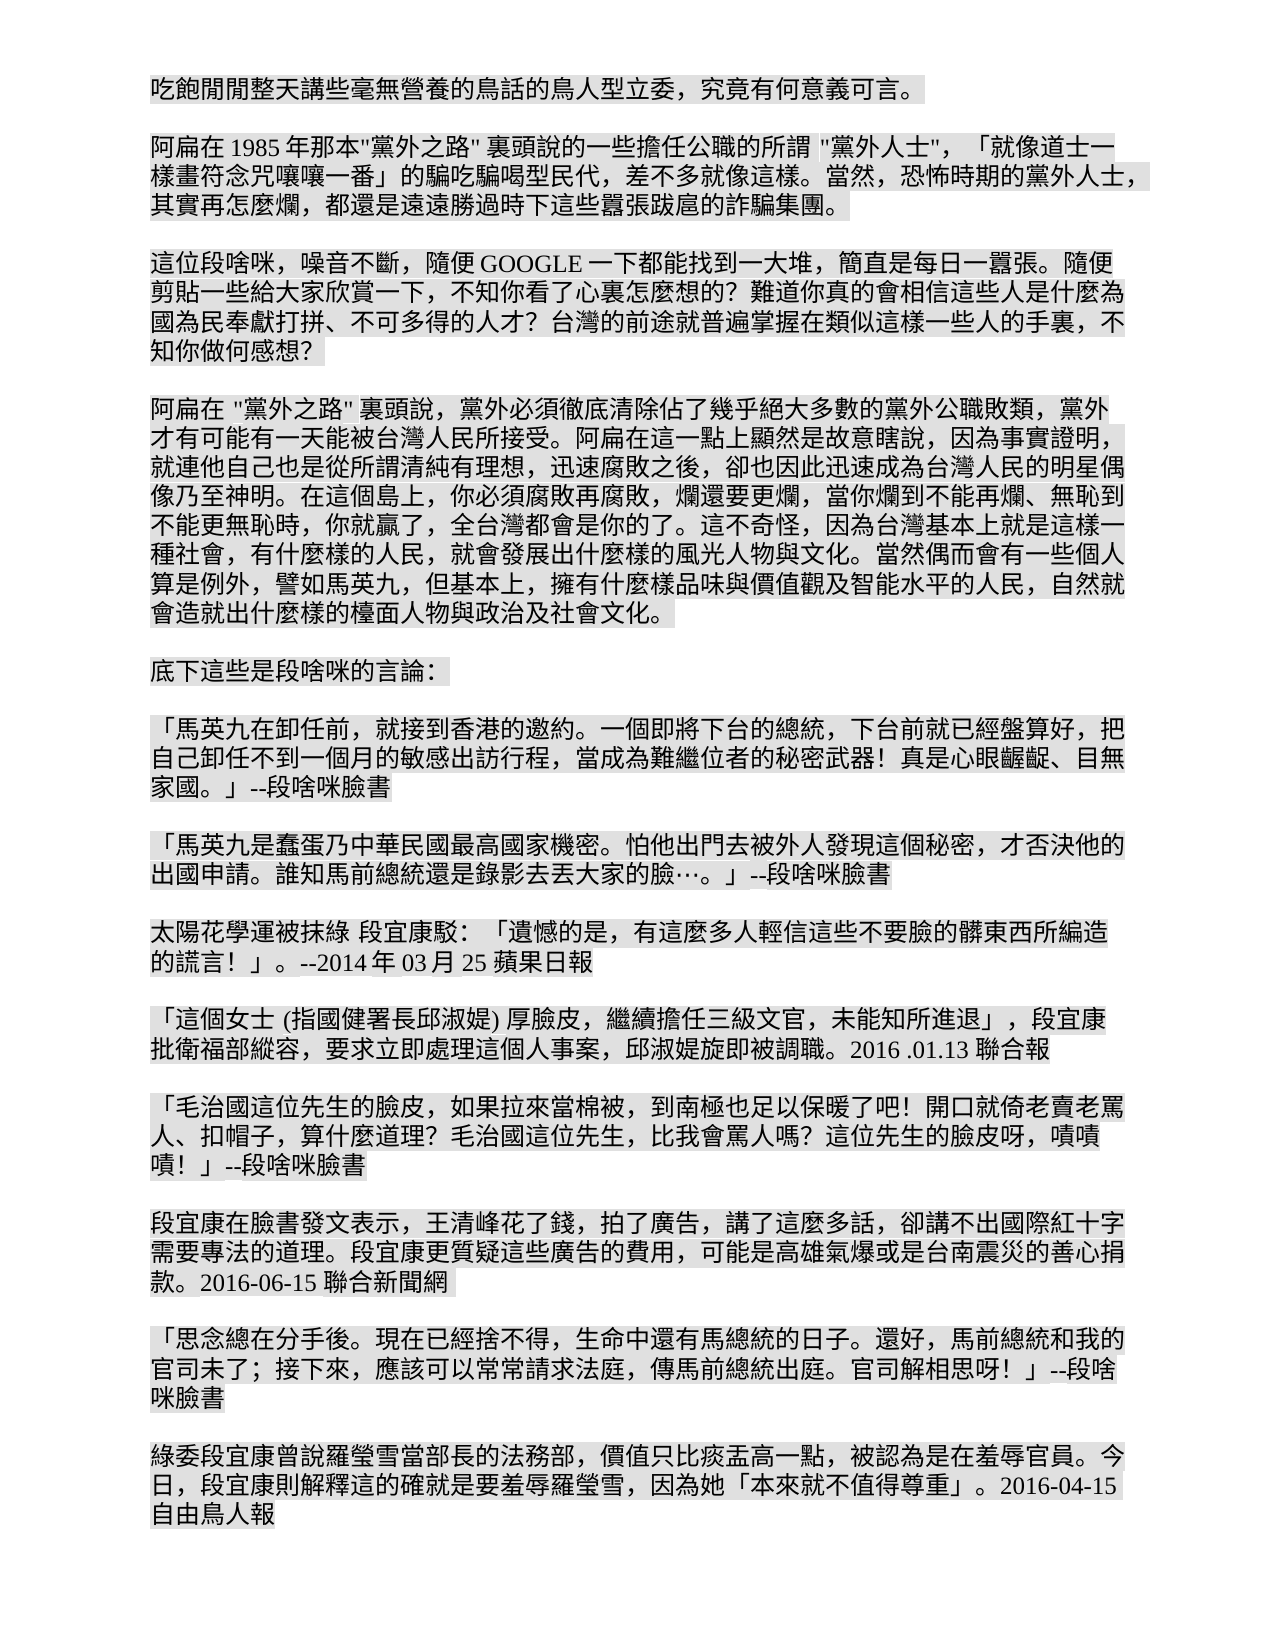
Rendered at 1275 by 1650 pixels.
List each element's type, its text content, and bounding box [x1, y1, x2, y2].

text 凡是名字後面有個啥咪的，比方說賴啥咪、段啥咪、吳啥咪、范啥咪等等等，就是所謂新新新 "新潮流" 或與其性質類似者，往往很會講話，滿口理想、理念，形象 "清新"。 建議大家不妨先看一下這些愛台急先鋒 "勇敢" "為民喉舌" 的嘴臉： http://goo.gl/oT0dtw http://goo.gl/QdTpHi 我之所以稱其為 "啥咪"，並不是因為怕被暗算或被告，而是因為我實在不願意做賤自己去批評這樣一些絲毫不值得批評、沒出息的人，除非是不得已得拿來當成一種 "例子"，畢竟講抽象原則或概括性陳述往往難以理解，許多時候，你還是得直接看看實例比較快，你也許就比較能理解這樣那樣的一些人或一些事究竟大概是什麼樣的一種狀況或德性。 上面這位段啥咪，聽說還是新潮流的什麼 "總召集人"。當然，這些都算是徒孫輩了；恐怖時期不見人影，太平時期才跑出來喊革命的那一類愛台急先鋒。而且，隨著黨的勢力坐大，革命愛台之聲也就越喊越 "勇猛"；什麼事都不用做，就只需不定期發表各種荒腔走板囂張跋扈的愛台反中言論就夠享受好幾輩子不愁吃穿了。我敢說，天底下絕對找不到這麼輕鬆寫意而且又能年收千百萬的工作。我真不知道納稅人每年至少花一千萬養這樣一些吃飽閒閒整天講些毫無營養的鳥話的鳥人型立委，究竟有何意義可言。 阿扁在1985年那本"黨外之路" 裏頭說的一些擔任公職的所謂 "黨外人士"，「就像道士一樣畫符念咒嚷嚷一番」的騙吃騙喝型民代，差不多就像這樣。當然，恐怖時期的黨外人士，其實再怎麼爛，都還是遠遠勝過時下這些囂張跋扈的詐騙集團。 這位段啥咪，噪音不斷，隨便GOOGLE一下都能找到一大堆，簡直是每日一囂張。隨便剪貼一些給大家欣賞一下，不知你看了心裏怎麼想的？難道你真的會相信這些人是什麼為國為民奉獻打拼、不可多得的人才？台灣的前途就普遍掌握在類似這樣一些人的手裏，不知你做何感想？ 阿扁在 "黨外之路" 裏頭說，黨外必須徹底清除佔了幾乎絕大多數的黨外公職敗類，黨外才有可能有一天能被台灣人民所接受。阿扁在這一點上顯然是故意瞎說，因為事實證明，就連他自己也是從所謂清純有理想，迅速腐敗之後，卻也因此迅速成為台灣人民的明星偶像乃至神明。在這個島上，你必須腐敗再腐敗，爛還要更爛，當你爛到不能再爛、無恥到不能更無恥時，你就贏了，全台灣都會是你的了。這不奇怪，因為台灣基本上就是這樣一種社會，有什麼樣的人民，就會發展出什麼樣的風光人物與文化。當然偶而會有一些個人算是例外，譬如馬英九，但基本上，擁有什麼樣品味與價值觀及智能水平的人民，自然就會造就出什麼樣的檯面人物與政治及社會文化。 底下這些是段啥咪的言論： 「馬英九在卸任前，就接到香港的邀約。一個即將下台的總統，下台前就已經盤算好，把自己卸任不到一個月的敏感出訪行程，當成為難繼位者的秘密武器！真是心眼齷齪、目無家國。」--段啥咪臉書 「馬英九是蠢蛋乃中華民國最高國家機密。怕他出門去被外人發現這個秘密，才否決他的出國申請。誰知馬前總統還是錄影去丟大家的臉⋯。」--段啥咪臉書 太陽花學運被抹綠 段宜康駁：「遺憾的是，有這麼多人輕信這些不要臉的髒東西所編造的謊言！」。--2014年03月25 蘋果日報 「這個女士 (指國健署長邱淑媞) 厚臉皮，繼續擔任三級文官，未能知所進退」，段宜康批衛福部縱容，要求立即處理這個人事案，邱淑媞旋即被調職。2016 .01.13 聯合報 「毛治國這位先生的臉皮，如果拉來當棉被，到南極也足以保暖了吧！開口就倚老賣老罵人、扣帽子，算什麼道理？毛治國這位先生，比我會罵人嗎？這位先生的臉皮呀，嘖嘖嘖！」--段啥咪臉書 段宜康在臉書發文表示，王清峰花了錢，拍了廣告，講了這麼多話，卻講不出國際紅十字需要專法的道理。段宜康更質疑這些廣告的費用，可能是高雄氣爆或是台南震災的善心捐款。2016-06-15 聯合新聞網 「思念總在分手後。現在已經捨不得，生命中還有馬總統的日子。還好，馬前總統和我的官司未了；接下來，應該可以常常請求法庭，傳馬前總統出庭。官司解相思呀！」--段啥咪臉書 綠委段宜康曾說羅瑩雪當部長的法務部，價值只比痰盂高一點，被認為是在羞辱官員。今日，段宜康則解釋這的確就是要羞辱羅瑩雪，因為她「本來就不值得尊重」。2016-04-15 自由鳥人報 周子瑜簽名桌怎處理？段宜康：送給馬英九當終結執政的禮物 2016/03/25 三立新聞網 爆三鶯線內幕？ 段宜康：若我可以作主 會馬上逮捕朱立倫 2016-06-07 自由鳥人報 段宜康建議小英總統穿短褲進入北一女 2016年01月23日 ETtoday 「親愛的黃安同志：任務已經完成，你的身份也曝光了。發這個聲明，也無法掩人耳目。這幾年委屈你了。希望你能及早順利、平安歸建。如果需要安排換俘，我們手上也有邱毅可以還給對方。放心，請堅強！」--段啥咪臉書 挺柯建銘 段宜康：打死不退。民進黨立委段宜康替立法院民進黨團總召柯建銘站台時，一再強調，最後關頭全力支持柯建銘，一步不讓、打死不退。2016-01-15 自由鳥人報 (陳真按：柯建銘是誰呢？他就是民進黨當今最有權勢的兩三人之一，立院黨團總召，但實質影響力遠遠遠遠遠大於此，可說無遠弗屆，黑白通吃，最近一直叫法務部要限制馬英九出境，說必須防止馬英九貪污逃亡。柯建銘同時也是柯文哲公開表示最欣賞最支持的政治人物之一。這麼偉大的柯建銘究竟是誰呢？綠營的李界木曾經公開用一個清朝的人物來形容柯建銘，那就是和珅。不知道和珅是誰的，請自行 GOOGLE。) 黑心豆花偵辦期間 段宜康即傳真干涉。針對立委段宜康介入無水石膏「黑心豆花」案，新北地檢署檢察官黃孟珊昨痛陳，偵辦期間即接獲段宜康透過法務部傳真質疑「檢方違法搜索扣押及羈押被告」，她說，「這不叫介入，什麼才叫介入？」2015年11月03日 中國時報 最後，請你不妨仔細看看底下這位被段啥咪罵 "臉皮厚到可以拿到南極當棉被" 的毛治國，另外還有被罵賣台台奸的葉金川，被公然羞辱沒人性的張家祝，被罵不敢把詐騙犯遣送回台、喪權辱國無恥舔中的羅瑩雪等等等，請你比較一下他們和威風八面的綠油油政客們的差異，然後請你捫心自問，你覺得哪一種人比較可靠，比較專業，用心比較良善？ 如果連這樣一種思量與評價也要從顏色角度來捍衛，不會太荒唐嗎？台灣的將來如何，其實不必卜卦問鬼神，也不用請教趨勢專家，你光看過去二十年的惡搞，再看看當下變本加厲的現況，難道還不夠預見未來？一群賊，以一種 "現在全是我的天下" 的心態，全面掌握了一個國家，結果會怎樣，還需要說嗎？ 現在很多人佩服連勝文當初對柯文哲的"預言"，因為幾乎一一預言成真，不但一事無成，而且一塌糊塗。但這其實哪需要預言。一架飛機，交給甲或交給乙來開，後果會有什麼樣的不同，難道你真的不會判斷？難道你真的看不出來一個人的品性與能力及其居心，有沒有可能開好一架飛機，有沒有可能使一個國家或社會往一個比較好的方向發展？還是我們只要可以每隔幾年就投個票，可以在網路上爽啊，讚啊，KUSO啊，造謠啊，抹黑啊，造勢啊，自導自演耍詐玩花樣啊，然後這就是你以及你的家人和下一代所渴望或寄託的一切？這就是你辛苦工作、繳稅所企圖追求的一個目標？ 難道就只因為某些人不斷告訴你中國人是惡魔，而他們是打擊惡魔的建國勇士，然後你就把他們當成神明與偶像那樣膜拜，而全然不在乎其基本人品與能力及其所作所為是否良善？ 天底下怎麼會有這樣易哄好騙、完全不用大腦卻只喜歡灑口水的一種人民，我常感到極度不可思議。老實說，我常懷疑自己是不是在做夢，也許哪天一覺醒來，原來只是一場可悲的荒唐夢。 陳真 =============== 毛治國：把一線機場資源花光光 就是民粹 2016-06-22 23:59 聯合報 記者蔡惠萍 毛治國表示，桃機不是桃園市的事，而是代表全台灣國際門戶的優勢。 「大家現在抱怨開高速公路到桃園轉機，但以後可能是到桃園坐飛機、轉機。」毛治國對於民進黨「人人有獎」式的航空政策提出諍言，他說，「桃機不是桃園市的事，而是代表全台灣國際門戶的優勢」，如果地方有需求就升格，「可能把二線做成一線嗎？」卻把一線機場資源花光光，「後果想過沒有？這就是民粹。」 馬政府執政初期，桃機國際評比低落、百病叢生，當時擔任交通部長的毛治國投注相當大心力，桃機改頭換面，並在國際評比中大幅躍進，馬政府並將桃機定位為國家一級門戶，規畫包括第三航廈及第三跑道在內的桃園航空城計畫。對於近日桃機因淹水而衍生分食效應，毛憂心忡忡，主動向本報記者談及他的憂慮。 面對民進黨諸侯群起爭逐機場資源，毛呼籲，這不是交通部的事，而是政府整體基本政策，總統蔡英文、閣揆林全要去說服他們的諸侯，再透過諸侯說服民眾：民航是國際競爭，不能關起門來當內政處理，國際市場檢驗一點都不領情，鄰近的香港、上海、仁川也都不斷進步，若桃機停滯不前，「很簡單，就是用腳走路」，長程線馬上撤離台灣，「不要不信邪」，且桃機優勢一旦「被翻過去就再也翻不回來」。 毛說，桃機淹水「當然該罵，但這是一時問題」，宏觀的國家級策略規畫，不該把短期的執行跟管理問題混為一談，模糊了長期政策的視野跟焦點。 毛說，台灣很小、資源有限，在後有追兵的情況下，能維持一座國際級「一線」機場已相當吃力，台灣具東亞航空的地緣優勢，桃機在現階段不論在航線、運量、航班及服務水準，從桃機轉口貨已近五成來看，桃機都已具備區域樞紐（hub）機場的重要功能。 他說，星港之所以能創造那麼高的ＧＤＰ，靠的就是轉口貨運，台灣也一樣，應該要讓全世界「矇著眼睛就知道把人跟貨往桃園送」，而不是還要想去歐美要到桃園、大陸要去台中，這也就是樞紐機場的意義。他更不客氣地說，要成為一線機場門檻非常高，清泉崗只有一條跑道，「請問第二條跑道的地在哪裡？」航廈夠嗎？ 他說，當時台中也要求分配航線，「沒這回事，我要求他們『要自己創造市場』」，後來台中有兩百多班包機，「是胡志強一個城市一個城市跑出來的，我也把同樣的話告訴賴清德」。 毛說，理性決策跟凡事想到政治正確的差別在於，前者是根據後果決定政策，政治正確是不計後果，只講情感認同，討好一時、眼前，不想辦法說服民眾，「大家都要給糖吃，大家都要滿足，資源分配就會亂掉。」但民航是國際競爭，「不是我高興想怎麼做就怎麼做」，而是要根據政策後果做決定，而不是政策本身。 他說，台灣的海運在戒急用忍時代，「根就已經被刨掉了，」如今海運的洲際航線已by pass（略過）台灣了，認為台灣只剩下進出口，他憂心空運可能也將步上同樣後塵。他希望，民進黨政府能夠珍惜桃機今天取得的地位，不但要克服萬難，更要善用有限資源傾全力發展桃機，避免桃機落入被邊緣化的危機。 [150, 75, 1125, 1558]
